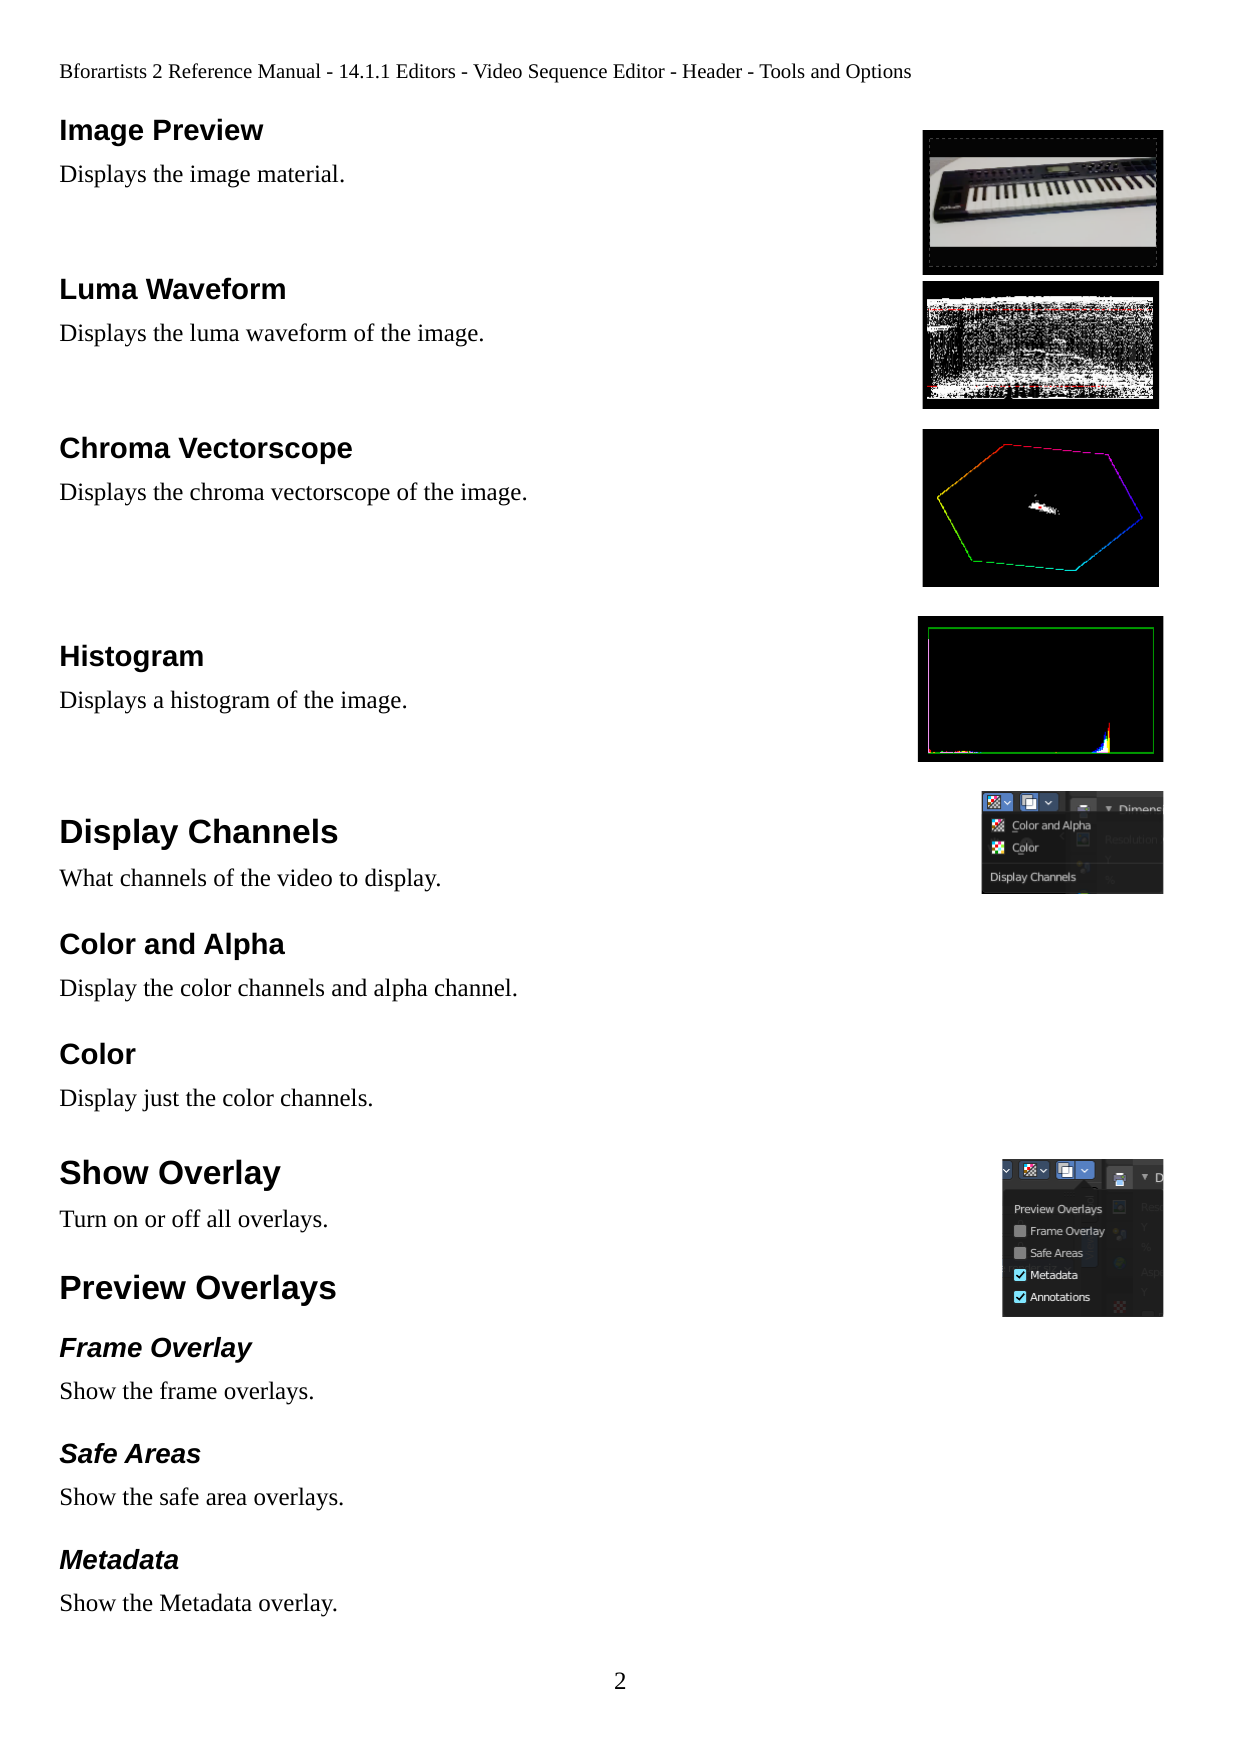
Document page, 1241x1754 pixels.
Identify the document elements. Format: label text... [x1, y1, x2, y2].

subtitle Metadata [59, 1543, 1181, 1575]
picture [1002, 1159, 1164, 1317]
subtitle Color [59, 1037, 1181, 1071]
subtitle [1164, 1268, 1181, 1306]
text Show the Metadata overlay. [59, 1588, 1181, 1616]
subtitle [1164, 812, 1181, 851]
picture [981, 791, 1164, 894]
subtitle Display Channels [59, 812, 981, 851]
subtitle [1164, 638, 1181, 672]
subtitle Preview Overlays [59, 1268, 1002, 1306]
subtitle Histogram [59, 638, 917, 672]
text What channels of the video to display. [59, 863, 981, 892]
subtitle Frame Overlay [59, 1331, 1181, 1363]
picture [922, 130, 1164, 275]
text Displays the chroma vectorscope of the image. [59, 477, 922, 506]
subtitle Chroma Vectorscope [59, 431, 922, 464]
text Displays the image material. [59, 159, 922, 188]
subtitle Color and Alpha [59, 927, 1181, 961]
subtitle Image Preview [59, 113, 1181, 146]
subtitle Show Overlay [59, 1153, 1181, 1192]
subtitle [1159, 431, 1181, 464]
picture [922, 429, 1159, 587]
text Show the safe area overlays. [59, 1482, 1181, 1511]
picture [922, 281, 1160, 409]
subtitle Luma Waveform [59, 272, 1181, 305]
subtitle Safe Areas [59, 1437, 1181, 1469]
text Display the color channels and alpha channel. [59, 973, 1181, 1002]
text Displays the luma waveform of the image. [59, 318, 922, 347]
text Displays a histogram of the image. [59, 685, 917, 713]
text Display just the color channels. [59, 1083, 1181, 1112]
picture [917, 616, 1164, 762]
text Show the frame overlays. [59, 1376, 1181, 1404]
text Turn on or off all overlays. [59, 1204, 1002, 1233]
